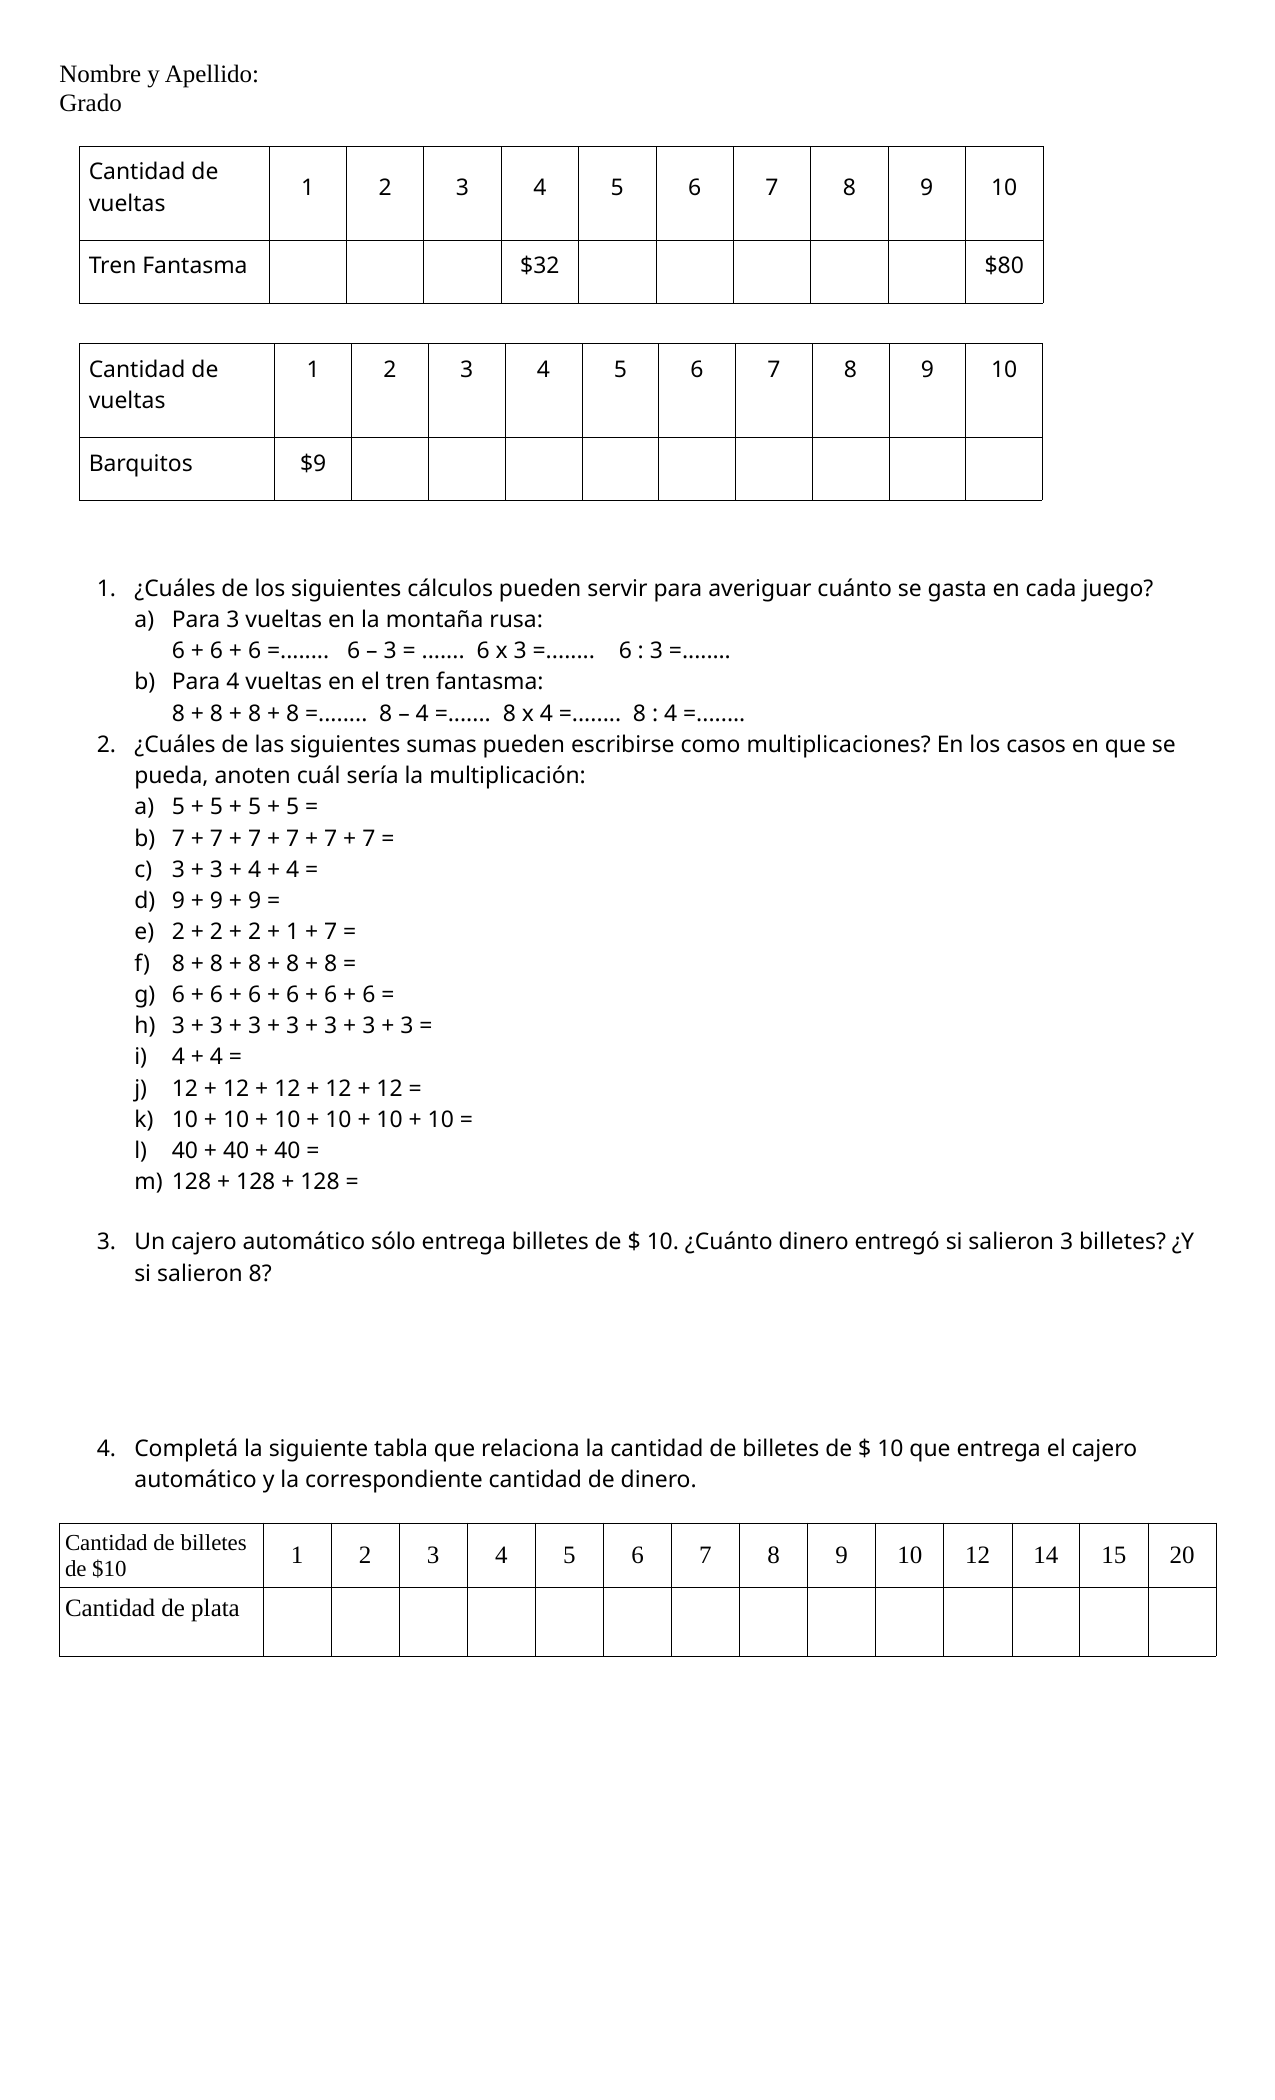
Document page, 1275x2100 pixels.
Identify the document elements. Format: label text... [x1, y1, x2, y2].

table_cell [811, 241, 888, 302]
table_cell [659, 438, 735, 499]
table_header 8 [740, 1524, 807, 1587]
table_header 12 [944, 1524, 1012, 1587]
table_header 9 [890, 344, 965, 437]
table_cell [657, 241, 733, 302]
table_header 20 [1149, 1524, 1216, 1587]
table_header 3 [429, 344, 505, 437]
list ¿Cuáles de los siguientes cálculos pueden servir para averiguar cuánto se gasta en cada juego? [97, 571, 1216, 603]
list Para 3 vueltas en la montaña rusa: [134, 603, 1216, 634]
table_header 8 [811, 147, 888, 240]
table_header 7 [672, 1524, 739, 1587]
table_cell [400, 1588, 467, 1656]
table_header 15 [1080, 1524, 1148, 1587]
table_cell [876, 1588, 943, 1656]
table_cell Cantidad de plata [60, 1588, 263, 1656]
table_header 6 [604, 1524, 671, 1587]
table_header 2 [347, 147, 423, 240]
list Completá la siguiente tabla que relaciona la cantidad de billetes de $ 10 que entrega el cajero automático y la correspondiente cantidad de dinero. [97, 1431, 1216, 1494]
table_header 3 [400, 1524, 467, 1587]
list 128 + 128 + 128 = [134, 1165, 1216, 1196]
table_header 1 [264, 1524, 331, 1587]
table_header 5 [583, 344, 658, 437]
table_cell $32 [502, 241, 578, 302]
list 9 + 9 + 9 = [134, 884, 1216, 915]
table_header 7 [734, 147, 810, 240]
table_cell [1149, 1588, 1216, 1656]
table_header 2 [332, 1524, 399, 1587]
list 8 + 8 + 8 + 8 + 8 = [134, 946, 1216, 978]
table_cell [813, 438, 889, 499]
table_header 9 [808, 1524, 875, 1587]
table_header 5 [579, 147, 656, 240]
table_cell [966, 438, 1042, 499]
table_header 1 [270, 147, 346, 240]
table_header 2 [352, 344, 428, 437]
table_header 5 [536, 1524, 603, 1587]
table_cell [1080, 1588, 1148, 1656]
table_cell [468, 1588, 535, 1656]
table_header 10 [966, 344, 1042, 437]
list Un cajero automático sólo entrega billetes de $ 10. ¿Cuánto dinero entregó si salieron 3 billetes? ¿Y si salieron 8? [97, 1225, 1216, 1288]
list 3 + 3 + 3 + 3 + 3 + 3 + 3 = [134, 1009, 1216, 1040]
table_header 14 [1013, 1524, 1079, 1587]
table_cell $9 [275, 438, 351, 499]
table_cell [1013, 1588, 1079, 1656]
list 40 + 40 + 40 = [134, 1134, 1216, 1165]
table_header 6 [659, 344, 735, 437]
table_header 1 [275, 344, 351, 437]
list 10 + 10 + 10 + 10 + 10 + 10 = [134, 1103, 1216, 1134]
table_cell [332, 1588, 399, 1656]
table_header 4 [502, 147, 578, 240]
table_cell [579, 241, 656, 302]
table_cell $80 [966, 241, 1043, 302]
table_cell [808, 1588, 875, 1656]
table_header Cantidad de vueltas [80, 344, 274, 437]
list ¿Cuáles de las siguientes sumas pueden escribirse como multiplicaciones? En los casos en que se pueda, anoten cuál sería la multiplicación: [97, 728, 1216, 790]
table_header 9 [889, 147, 965, 240]
table_cell [736, 438, 812, 499]
table_header Cantidad de billetes de $10 [60, 1524, 263, 1587]
table_cell [536, 1588, 603, 1656]
table_cell [604, 1588, 671, 1656]
list 4 + 4 = [134, 1040, 1216, 1071]
table_header 10 [876, 1524, 943, 1587]
table_cell [270, 241, 346, 302]
list 6 + 6 + 6 =........ 6 – 3 = ....... 6 x 3 =........ 6 : 3 =.....… [134, 634, 1216, 665]
table_cell [347, 241, 423, 302]
list 2 + 2 + 2 + 1 + 7 = [134, 915, 1216, 946]
list 6 + 6 + 6 + 6 + 6 + 6 = [134, 978, 1216, 1009]
table_cell Tren Fantasma [80, 241, 269, 302]
table_cell Barquitos [80, 438, 274, 499]
list 3 + 3 + 4 + 4 = [134, 853, 1216, 884]
table_cell [506, 438, 582, 499]
list 7 + 7 + 7 + 7 + 7 + 7 = [134, 821, 1216, 853]
table_cell [890, 438, 965, 499]
table_header 7 [736, 344, 812, 437]
table_cell [944, 1588, 1012, 1656]
table_cell [734, 241, 810, 302]
table_cell [583, 438, 658, 499]
table_cell [672, 1588, 739, 1656]
table_header Cantidad de vueltas [80, 147, 269, 240]
list 12 + 12 + 12 + 12 + 12 = [134, 1071, 1216, 1103]
table_cell [264, 1588, 331, 1656]
list 5 + 5 + 5 + 5 = [134, 790, 1216, 821]
table_header 10 [966, 147, 1043, 240]
table_header 6 [657, 147, 733, 240]
table_cell [740, 1588, 807, 1656]
table_cell [889, 241, 965, 302]
table_cell [429, 438, 505, 499]
list Para 4 vueltas en el tren fantasma: [134, 665, 1216, 696]
table_header 4 [468, 1524, 535, 1587]
table_cell [352, 438, 428, 499]
table_header 8 [813, 344, 889, 437]
table_header 3 [424, 147, 501, 240]
table_header 4 [506, 344, 582, 437]
list 8 + 8 + 8 + 8 =........ 8 – 4 =....... 8 x 4 =........ 8 : 4 =.....… [134, 696, 1216, 728]
table_cell [424, 241, 501, 302]
